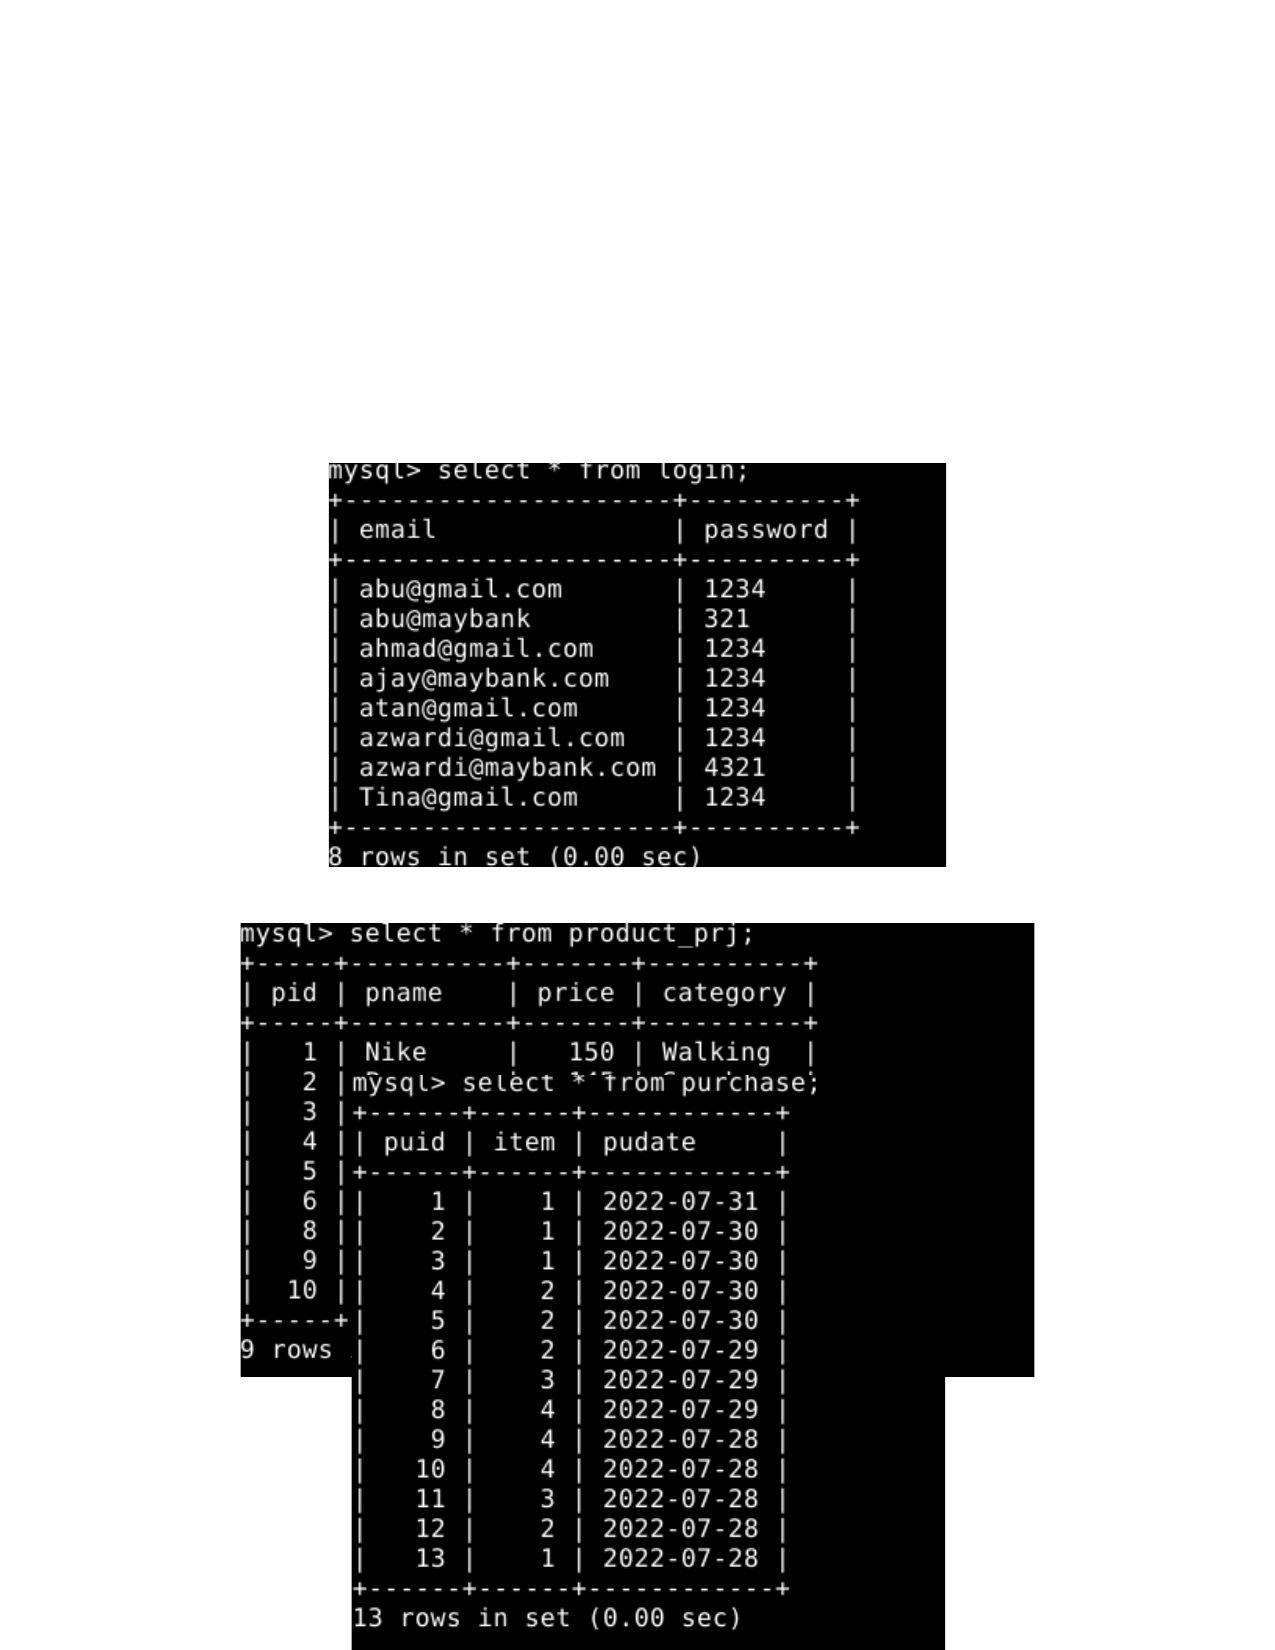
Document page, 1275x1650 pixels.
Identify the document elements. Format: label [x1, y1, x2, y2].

picture [240, 923, 1035, 1650]
picture [328, 463, 947, 867]
